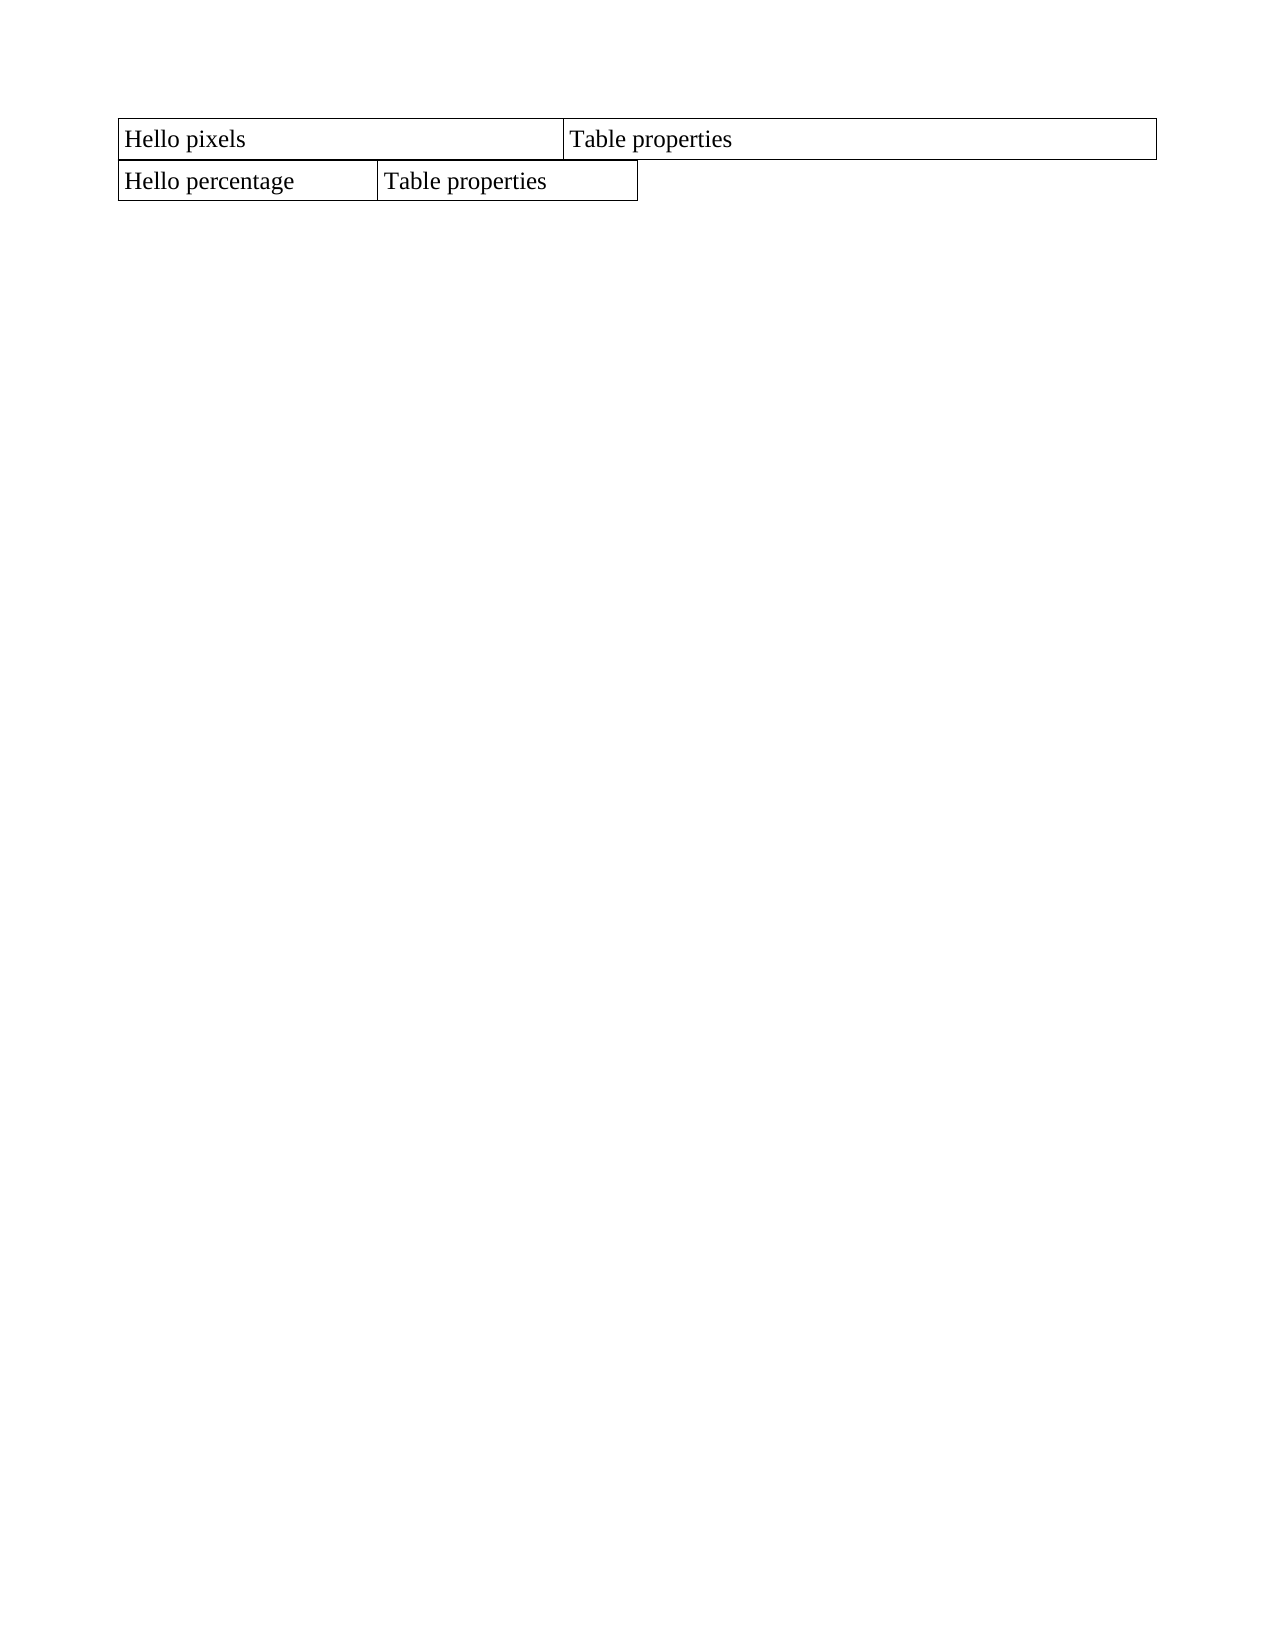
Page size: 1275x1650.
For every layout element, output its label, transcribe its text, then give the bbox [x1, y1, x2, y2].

table_header Hello pixels [119, 119, 563, 159]
table_header Table properties [378, 161, 637, 200]
table_header Table properties [564, 119, 1156, 159]
table_header Hello percentage [119, 161, 377, 200]
